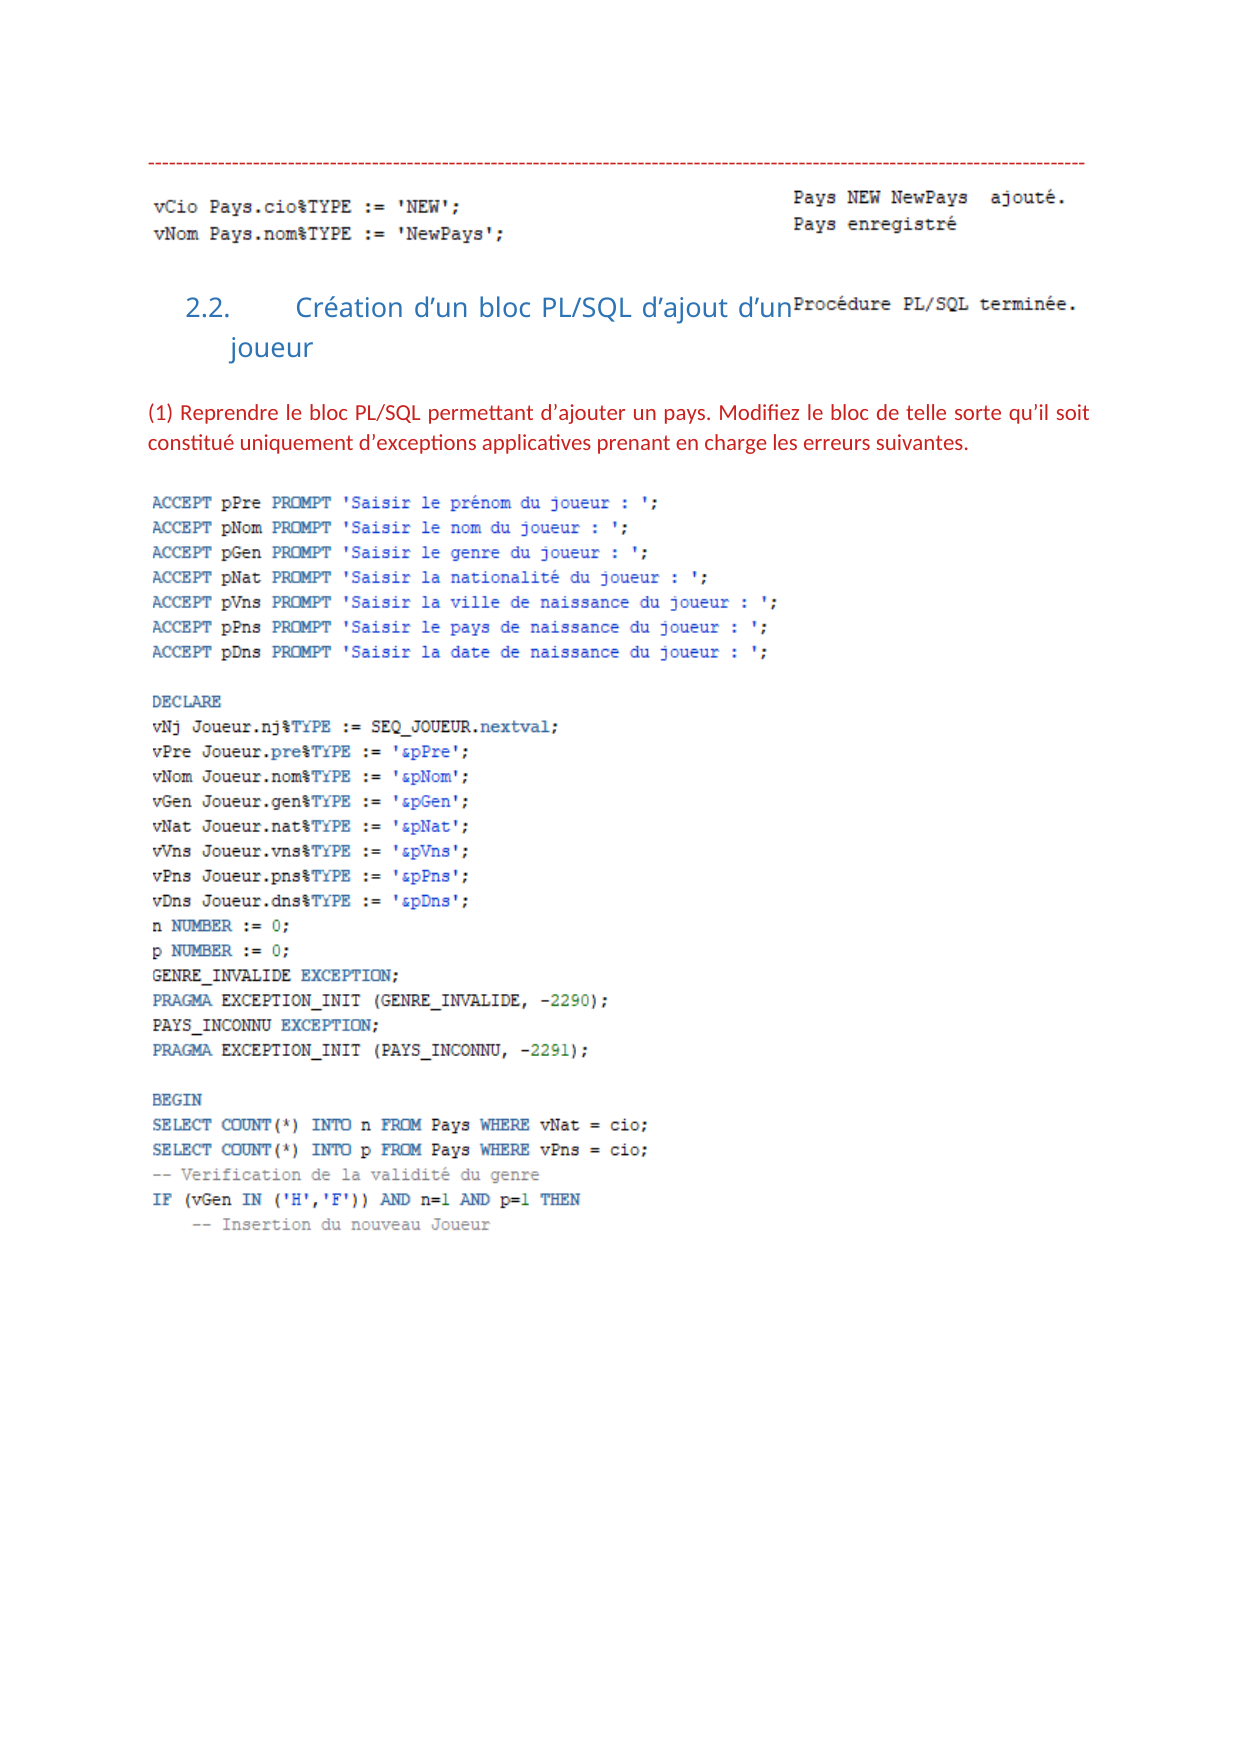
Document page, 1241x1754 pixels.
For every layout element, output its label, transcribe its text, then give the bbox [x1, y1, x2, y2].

picture [152, 194, 509, 248]
picture [793, 180, 1079, 318]
text (1) Reprendre le bloc PL/SQL permettant d’ajouter un pays. Modifiez le bloc de telle sorte qu’il soit constitué uniquement d’exceptions applicatives prenant en charge les erreurs suivantes. [148, 398, 1093, 456]
picture [152, 488, 785, 1239]
text -------------------------------------------------------------------------------------------------------------------------------------- [148, 148, 1093, 176]
subtitle Création d’un bloc PL/SQL d’ajout d’un joueur [185, 288, 1093, 365]
